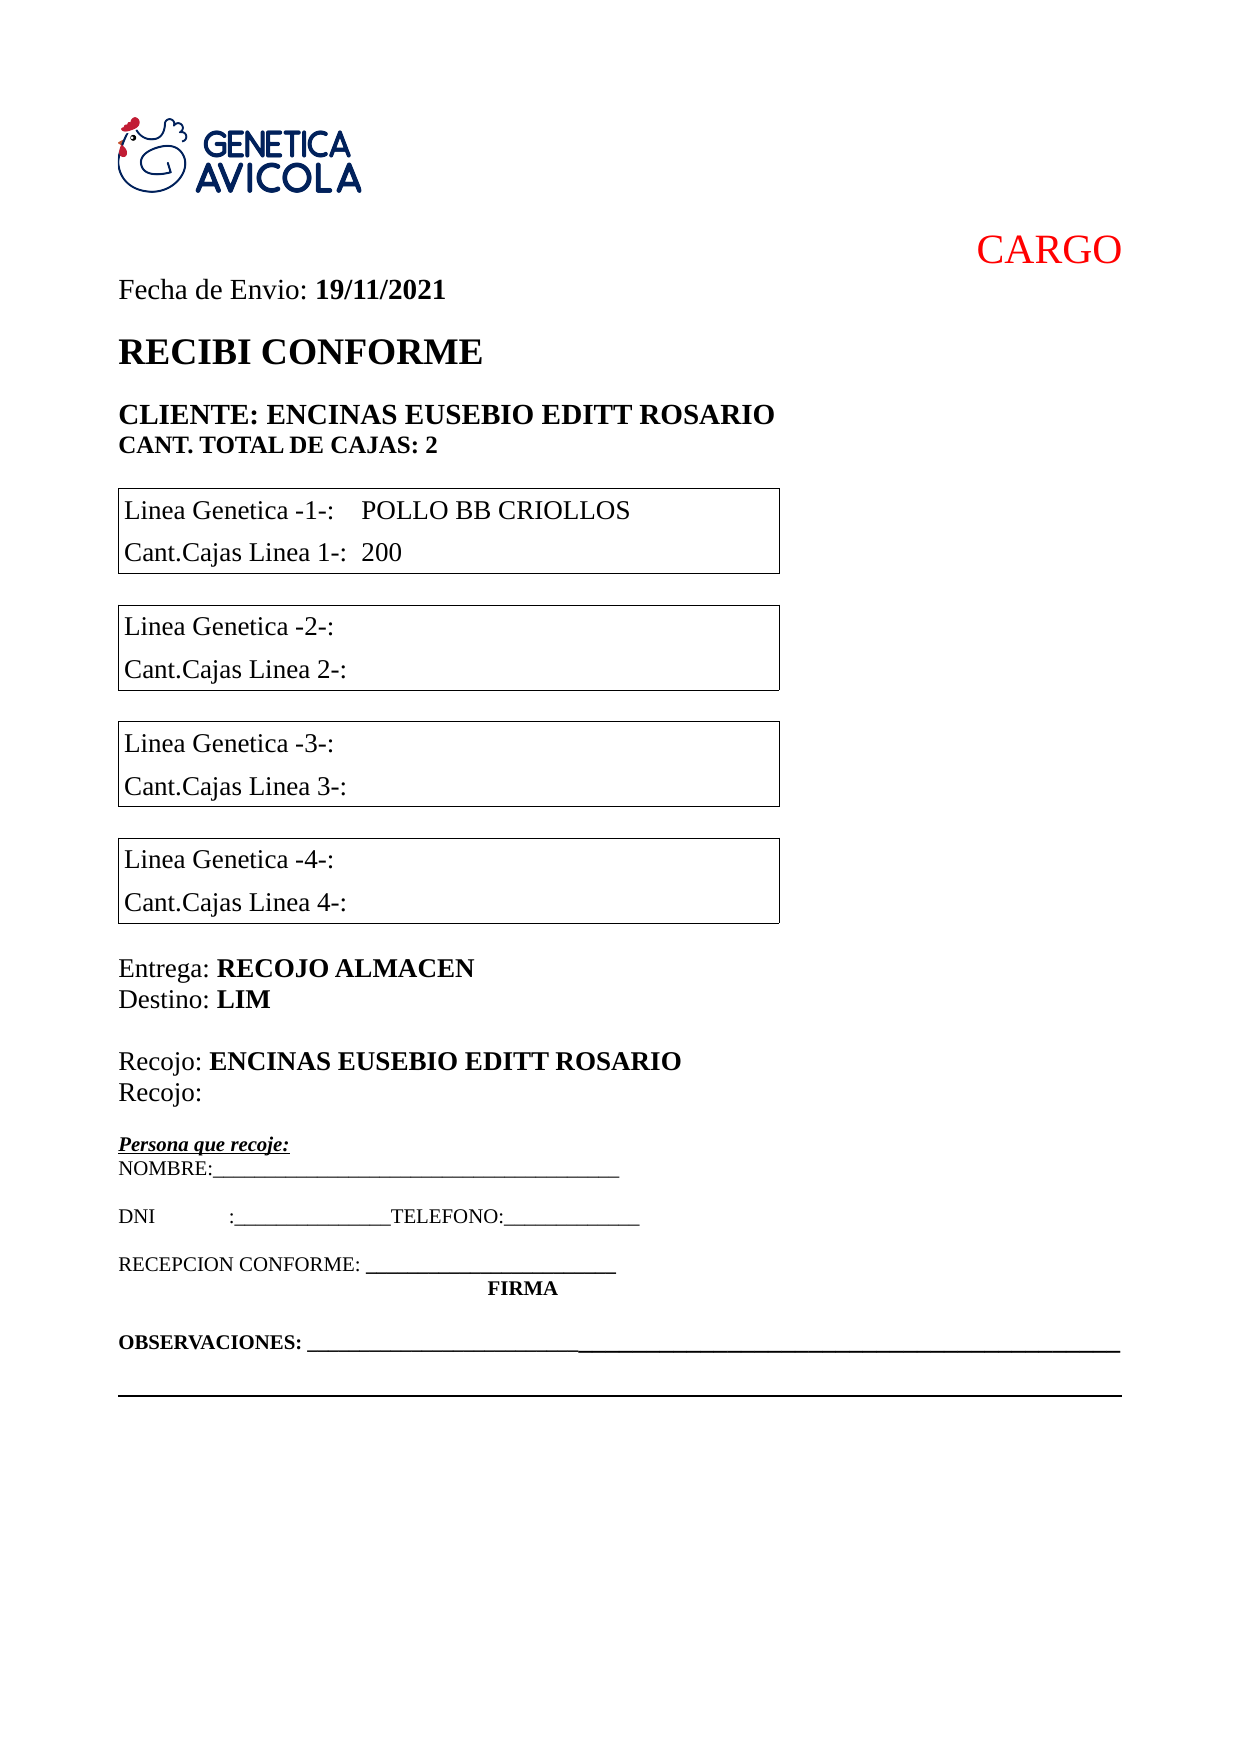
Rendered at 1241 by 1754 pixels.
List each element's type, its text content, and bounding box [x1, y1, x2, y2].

table_cell Cant.Cajas Linea 3-: [119, 764, 356, 806]
table_cell [356, 647, 779, 690]
table_cell [118, 574, 356, 604]
text Recojo: ENCINAS EUSEBIO EDITT ROSARIO [118, 1045, 1122, 1076]
text RECIBI CONFORME [118, 330, 1122, 373]
text CANT. TOTAL DE CAJAS: 2 [118, 431, 1122, 459]
text DNI :_______________TELEFONO:_____________ [118, 1204, 1122, 1228]
table_cell [356, 691, 779, 721]
table_cell Linea Genetica -2-: [119, 606, 356, 647]
table_header POLLO BB CRIOLLOS [356, 489, 779, 531]
table_cell [356, 574, 779, 604]
table_cell [118, 807, 356, 838]
table_cell [356, 880, 779, 923]
text Fecha de Envio: 19/11/2021 [118, 272, 1122, 306]
text RECEPCION CONFORME: ________________________ [118, 1252, 1122, 1276]
table_cell [118, 691, 356, 721]
table_cell Cant.Cajas Linea 2-: [119, 647, 356, 690]
text CLIENTE: ENCINAS EUSEBIO EDITT ROSARIO [118, 397, 1122, 431]
text Entrega: RECOJO ALMACEN [118, 952, 1122, 983]
text Recojo: [118, 1076, 1122, 1108]
text Destino: LIM [118, 983, 1122, 1014]
table_cell Cant.Cajas Linea 4-: [119, 880, 356, 923]
picture [117, 117, 362, 193]
text OBSERVACIONES: __________________________________________________________________ [118, 1324, 1122, 1355]
text NOMBRE:_______________________________________ [118, 1156, 1122, 1180]
table_cell [356, 722, 779, 764]
text FIRMA [118, 1276, 1122, 1300]
text CARGO [118, 224, 1122, 272]
table_cell Linea Genetica -4-: [119, 839, 356, 880]
table_cell Linea Genetica -3-: [119, 722, 356, 764]
table_header Linea Genetica -1-: [119, 489, 356, 531]
table_cell Cant.Cajas Linea 1-: [119, 531, 356, 573]
table_cell [356, 764, 779, 806]
table_cell 200 [356, 531, 779, 573]
table_cell [356, 839, 779, 880]
table_cell [356, 807, 779, 838]
table_cell [356, 606, 779, 647]
text Persona que recoje: [118, 1132, 1122, 1156]
